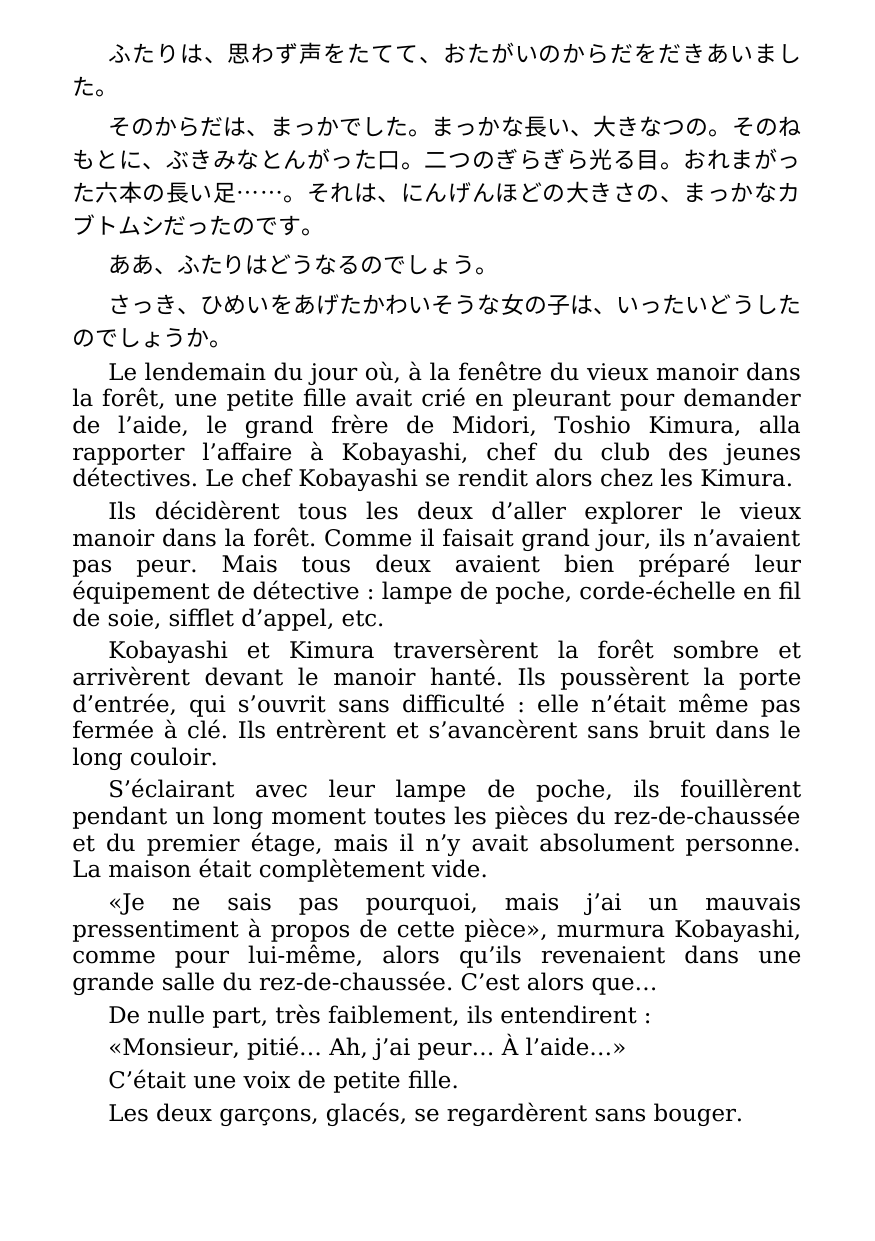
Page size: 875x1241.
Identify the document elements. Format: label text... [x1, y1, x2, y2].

text そのからだは、まっかでした。まっかな長い、大きなつの。そのねもとに、ぶきみなとんがった口。二つのぎらぎら光る目。おれまがった六本の長い足……。それは、にんげんほどの大きさの、まっかなカブトムシだったのです。 [72, 108, 802, 241]
text ふたりは、思わず声をたてて、おたがいのからだをだきあいました。 [72, 36, 802, 102]
text Les deux garçons, glacés, se regardèrent sans bouger. [72, 1100, 802, 1126]
text Ils décidèrent tous les deux d’aller explorer le vieux manoir dans la forêt. Comme il faisait grand jour, ils n’avaient pas peur. Mais tous deux avaient bien préparé leur équipement de détective : lampe de poche, corde-échelle en fil de soie, sifflet d’appel, etc. [72, 498, 802, 631]
text Kobayashi et Kimura traversèrent la forêt sombre et arrivèrent devant le manoir hanté. Ils poussèrent la porte d’entrée, qui s’ouvrit sans difficulté : elle n’était même pas fermée à clé. Ils entrèrent et s’avancèrent sans bruit dans le long couloir. [72, 637, 802, 771]
text S’éclairant avec leur lampe de poche, ils fouillèrent pendant un long moment toutes les pièces du rez-de-chaussée et du premier étage, mais il n’y avait absolument personne. La maison était complètement vide. [72, 777, 802, 883]
text «Je ne sais pas pourquoi, mais j’ai un mauvais pressentiment à propos de cette pièce», murmura Kobayashi, comme pour lui-même, alors qu’ils revenaient dans une grande salle du rez-de-chaussée. C’est alors que… [72, 889, 802, 996]
text ああ、ふたりはどうなるのでしょう。 [72, 247, 802, 281]
text «Monsieur, pitié… Ah, j’ai peur… À l’aide…» [72, 1034, 802, 1061]
text さっき、ひめいをあげたかわいそうな女の子は、いったいどうしたのでしょうか。 [72, 286, 802, 353]
text C’était une voix de petite fille. [72, 1067, 802, 1094]
text Le lendemain du jour où, à la fenêtre du vieux manoir dans la forêt, une petite fille avait crié en pleurant pour demander de l’aide, le grand frère de Midori, Toshio Kimura, alla rapporter l’affaire à Kobayashi, chef du club des jeunes détectives. Le chef Kobayashi se rendit alors chez les Kimura. [72, 359, 802, 492]
text De nulle part, très faiblement, ils entendirent : [72, 1002, 802, 1028]
